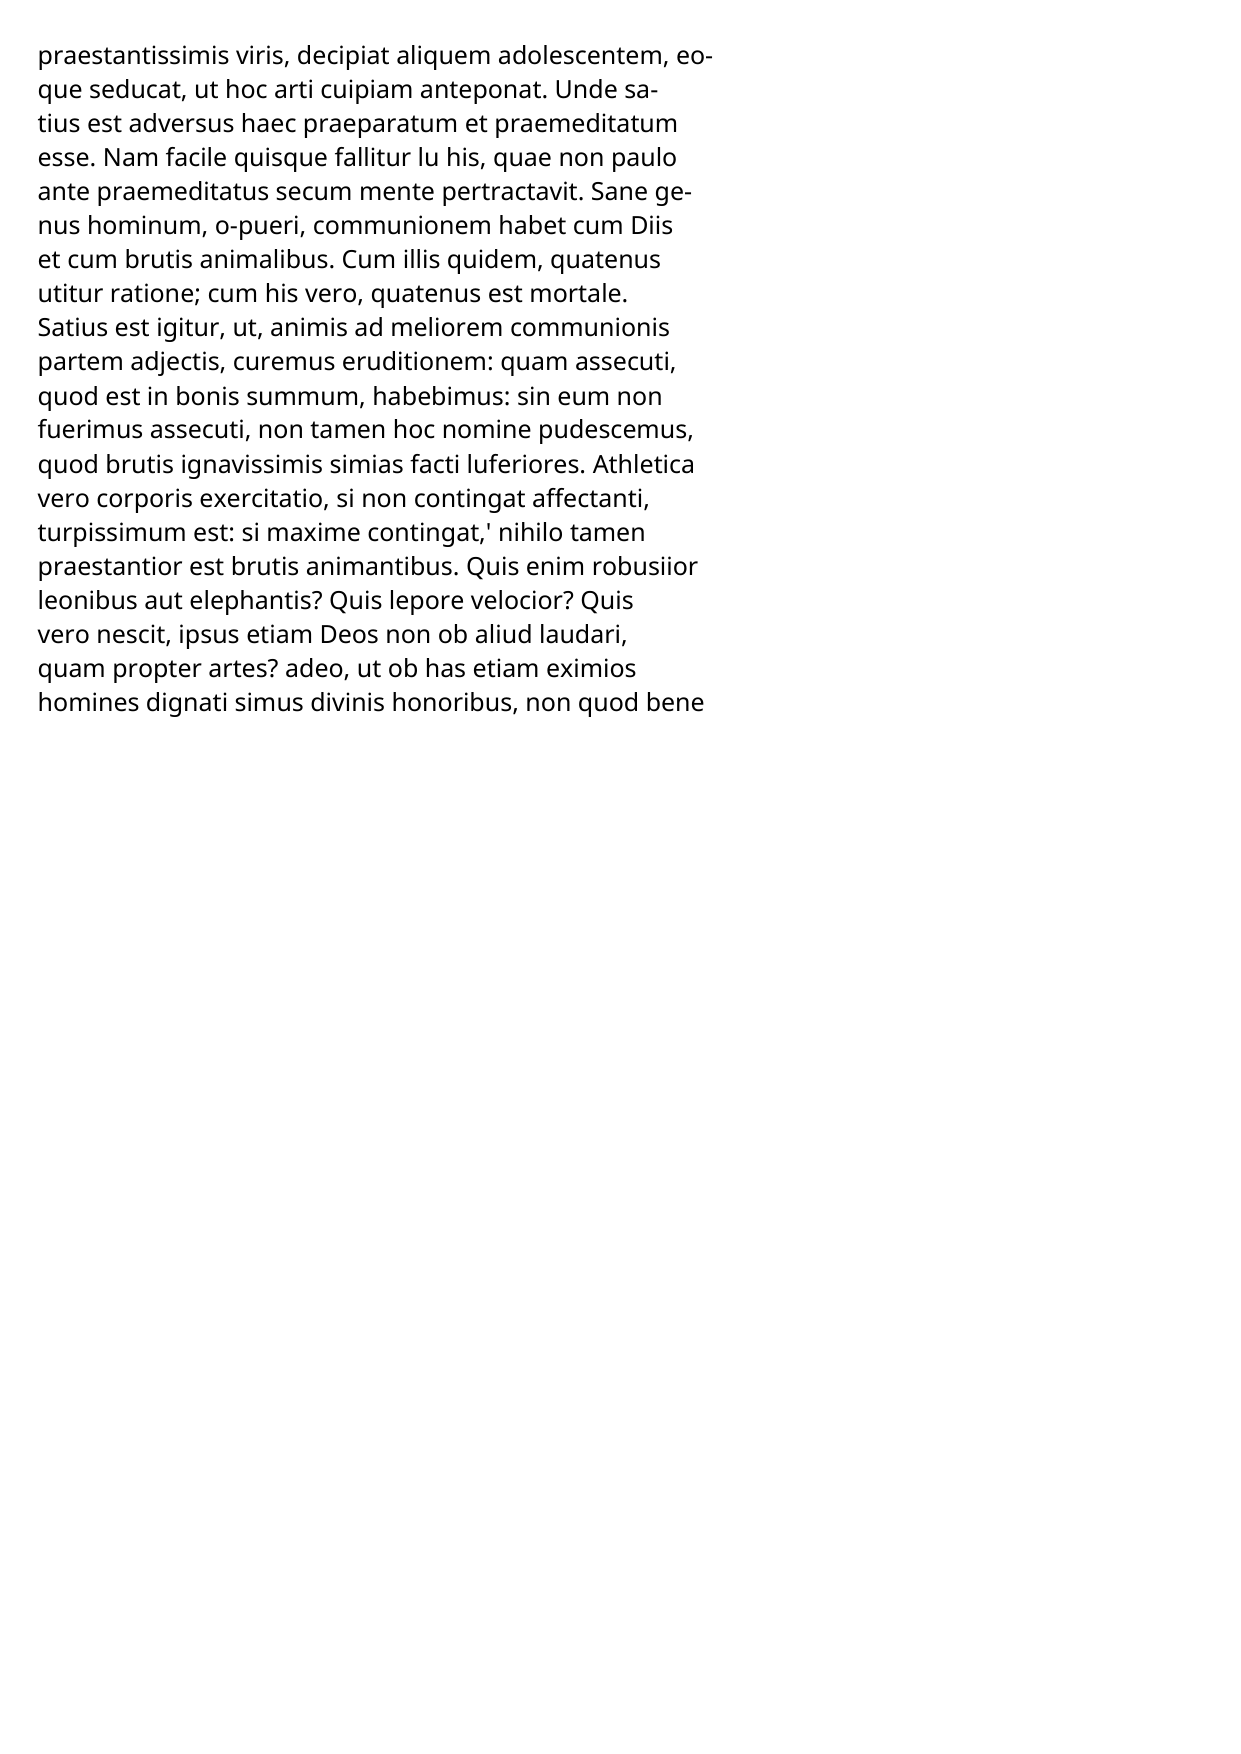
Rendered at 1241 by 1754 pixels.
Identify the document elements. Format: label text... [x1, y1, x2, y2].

text praestantissimis viris, decipiat aliquem adolescentem, eo- que seducat, ut hoc arti cuipiam anteponat. Unde sa- tius est adversus haec praeparatum et praemeditatum esse. Nam facile quisque fallitur lu his, quae non paulo ante praemeditatus secum mente pertractavit. Sane ge- nus hominum, o-pueri, communionem habet cum Diis et cum brutis animalibus. Cum illis quidem, quatenus utitur ratione; cum his vero, quatenus est mortale. Satius est igitur, ut, animis ad meliorem communionis partem adjectis, curemus eruditionem: quam assecuti, quod est in bonis summum, habebimus: sin eum non fuerimus assecuti, non tamen hoc nomine pudescemus, quod brutis ignavissimis simias facti luferiores. Athletica vero corporis exercitatio, si non contingat affectanti, turpissimum est: si maxime contingat,' nihilo tamen praestantior est brutis animantibus. Quis enim robusiior leonibus aut elephantis? Quis lepore velocior? Quis vero nescit, ipsus etiam Deos non ob aliud laudari, quam propter artes? adeo, ut ob has etiam eximios homines dignati simus divinis honoribus, non quod bene [37, 37, 1203, 719]
